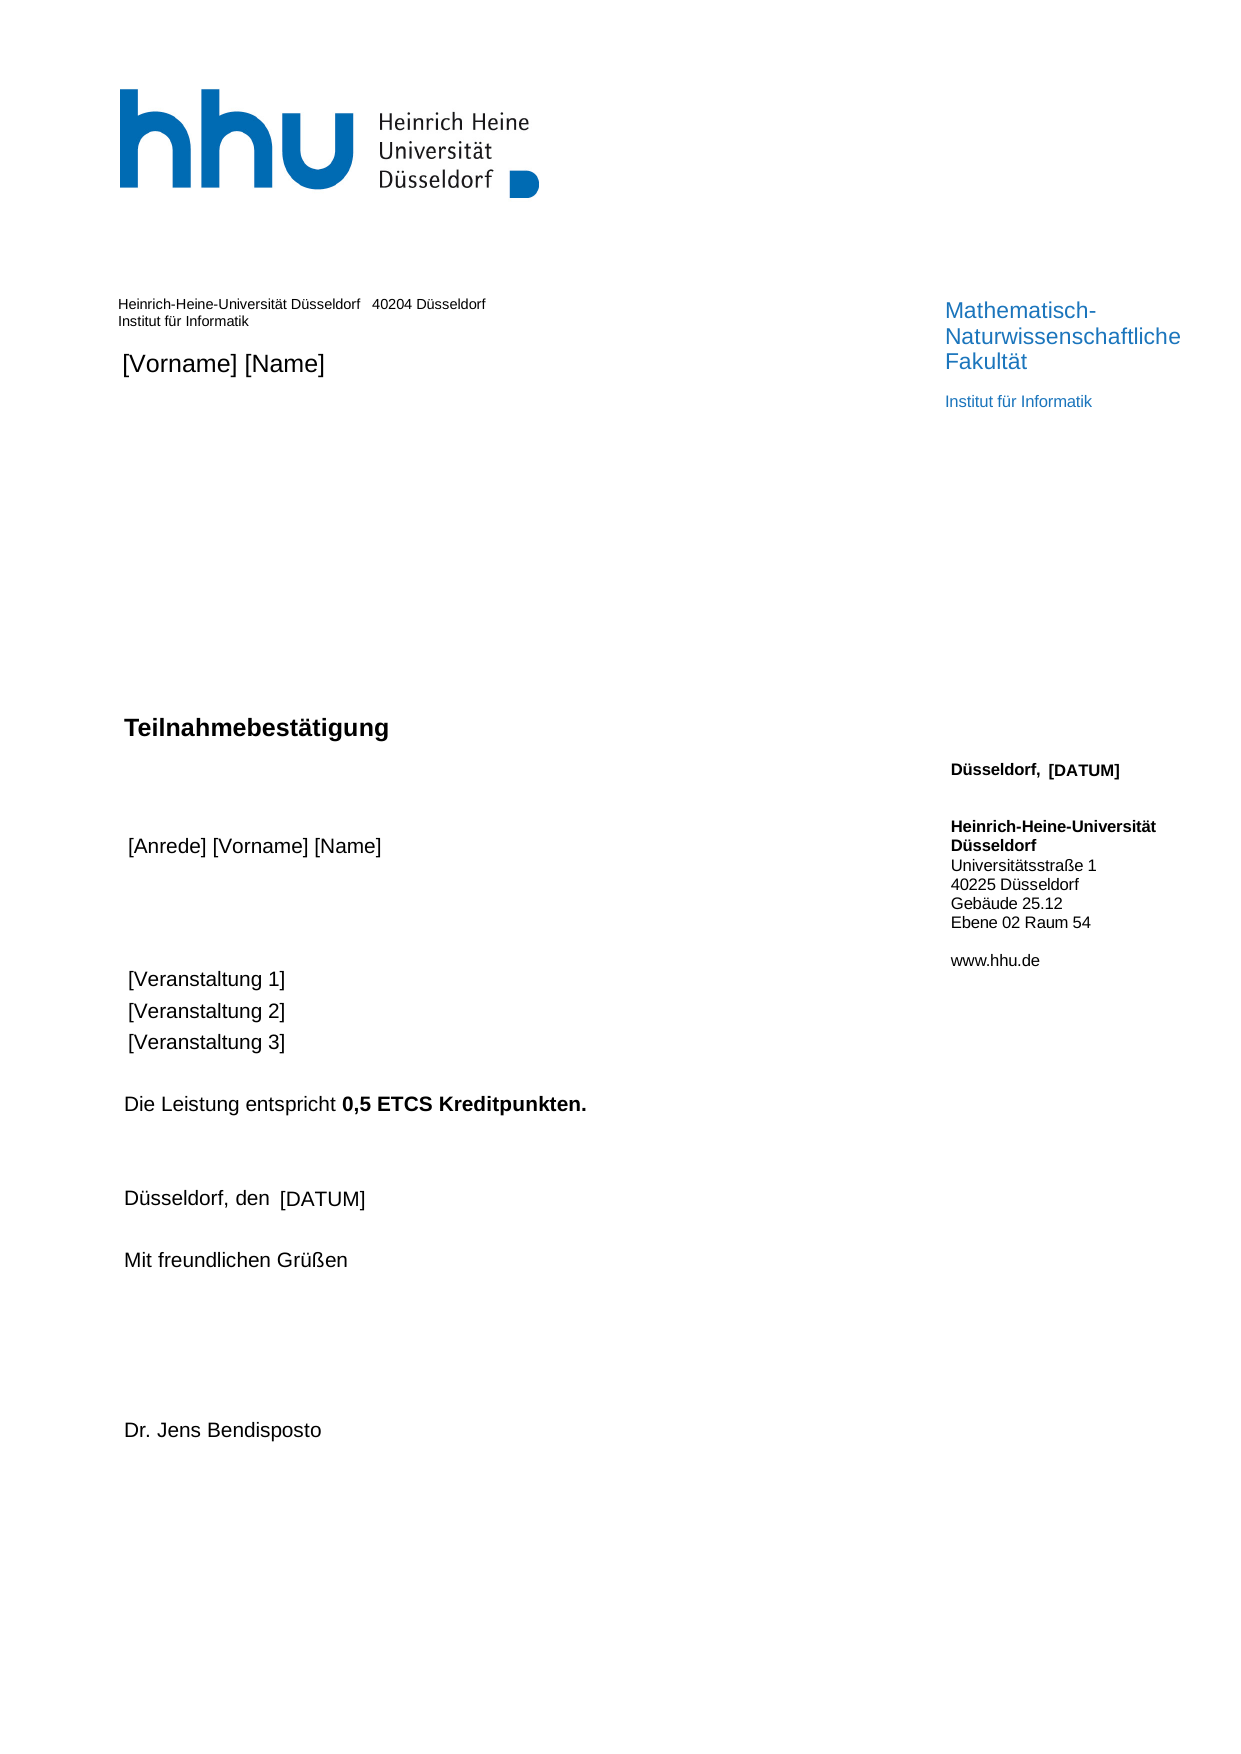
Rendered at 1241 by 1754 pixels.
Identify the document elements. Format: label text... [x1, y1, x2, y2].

picture [120, 88, 547, 207]
table_header Düsseldorf, Heinrich-Heine-Universität Düsseldorf Universitätsstraße 1 40225 Düsseldorf Gebäude 25.12 Ebene 02 Raum 54 www.hhu.de [945, 683, 1181, 1448]
table_header Teilnahmebestätigung Die Leistung entspricht 0,5 ETCS Kreditpunkten. Düsseldorf, den Mit freundlichen Grüßen Dr. Jens Bendisposto [118, 683, 915, 1448]
table_header [915, 683, 945, 1448]
